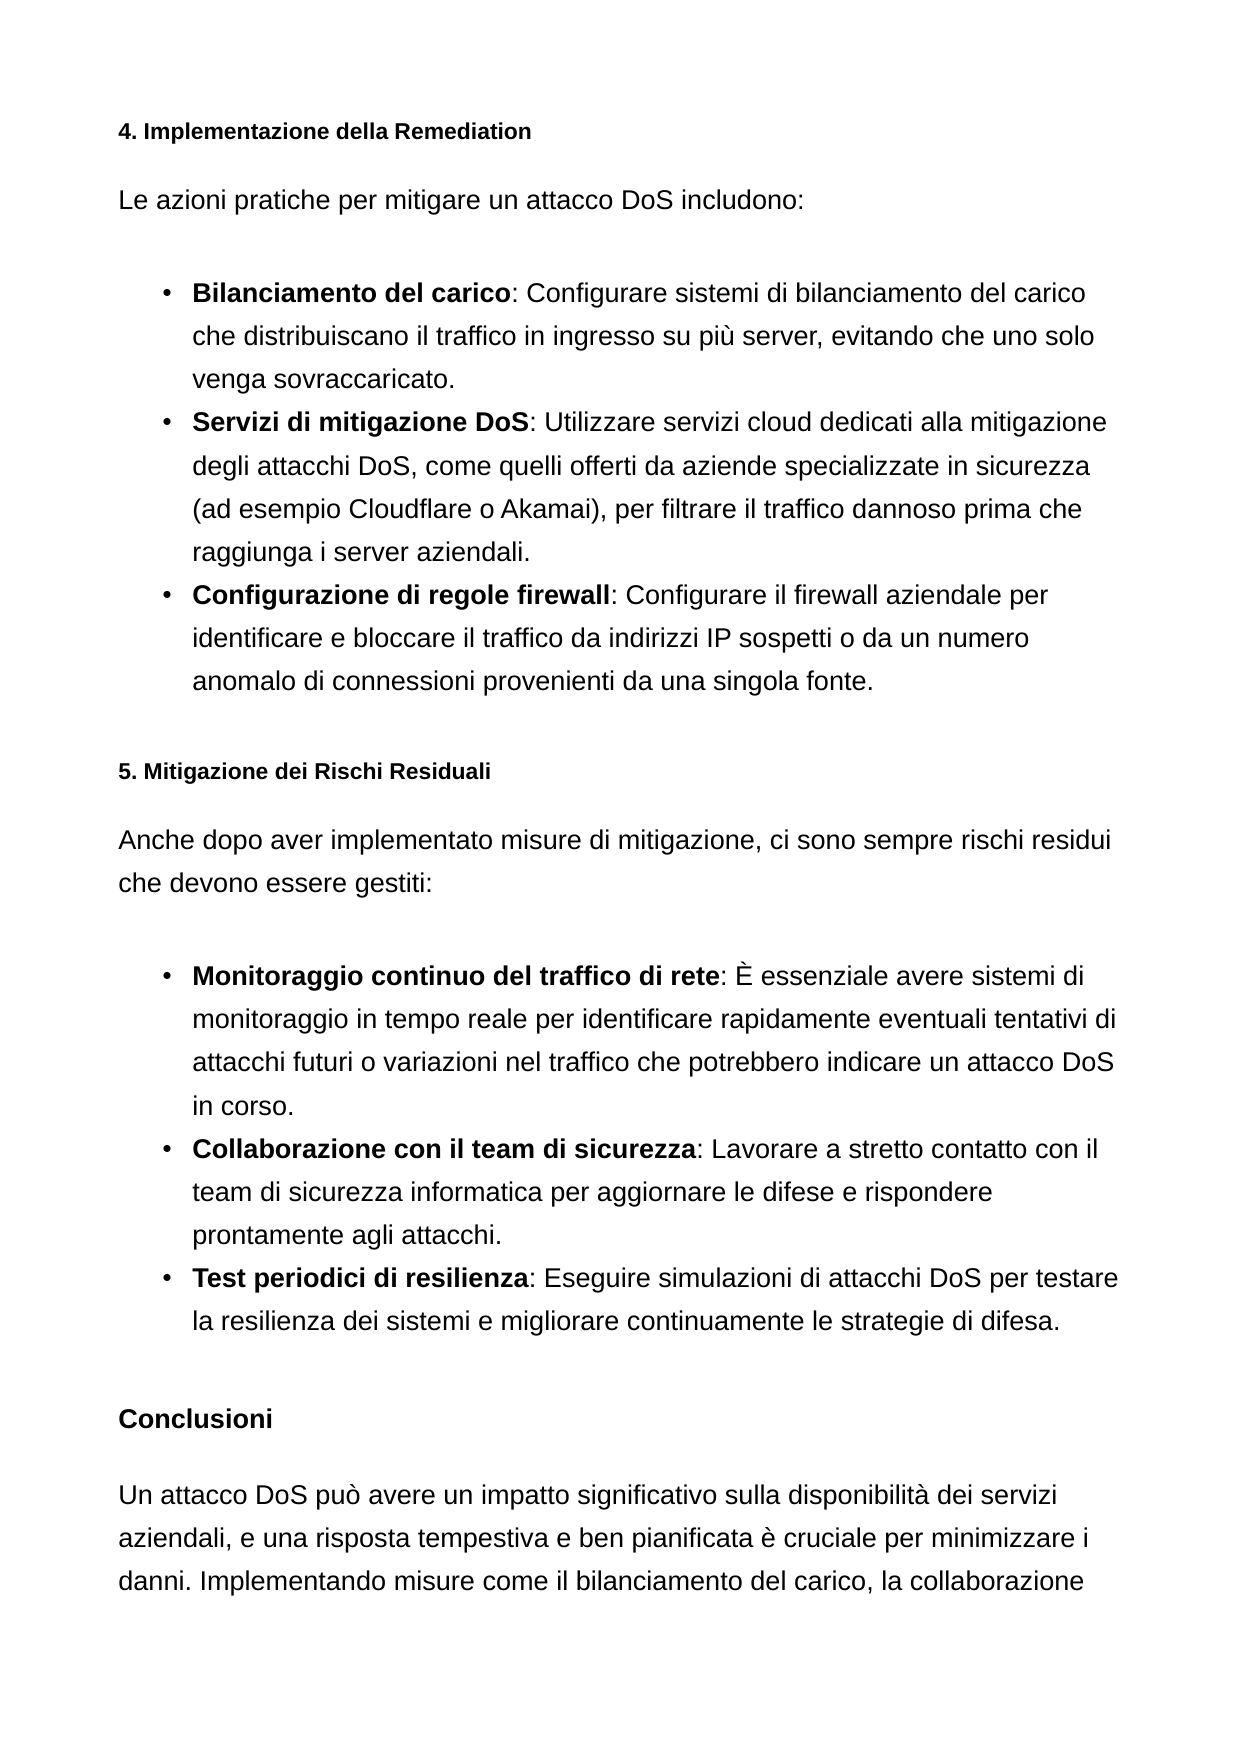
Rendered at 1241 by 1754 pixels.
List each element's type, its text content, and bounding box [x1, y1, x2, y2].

list Monitoraggio continuo del traffico di rete: È essenziale avere sistemi di monitoraggio in tempo reale per identificare rapidamente eventuali tentativi di attacchi futuri o variazioni nel traffico che potrebbero indicare un attacco DoS in corso. [162, 960, 1122, 1121]
subtitle 4. Implementazione della Remediation [118, 118, 1122, 144]
text Anche dopo aver implementato misure di mitigazione, ci sono sempre rischi residui che devono essere gestiti: [118, 824, 1122, 898]
subtitle Conclusioni [118, 1403, 1122, 1434]
list Configurazione di regole firewall: Configurare il firewall aziendale per identificare e bloccare il traffico da indirizzi IP sospetti o da un numero anomalo di connessioni provenienti da una singola fonte. [162, 579, 1122, 696]
list Bilanciamento del carico: Configurare sistemi di bilanciamento del carico che distribuiscano il traffico in ingresso su più server, evitando che uno solo venga sovraccaricato. [162, 277, 1122, 394]
list Collaborazione con il team di sicurezza: Lavorare a stretto contatto con il team di sicurezza informatica per aggiornare le difese e rispondere prontamente agli attacchi. [162, 1133, 1122, 1250]
text Un attacco DoS può avere un impatto significativo sulla disponibilità dei servizi aziendali, e una risposta tempestiva e ben pianificata è cruciale per minimizzare i danni. Implementando misure come il bilanciamento del carico, la collaborazione [118, 1479, 1122, 1597]
list Servizi di mitigazione DoS: Utilizzare servizi cloud dedicati alla mitigazione degli attacchi DoS, come quelli offerti da aziende specializzate in sicurezza (ad esempio Cloudflare o Akamai), per filtrare il traffico dannoso prima che raggiunga i server aziendali. [162, 406, 1122, 567]
list Test periodici di resilienza: Eseguire simulazioni di attacchi DoS per testare la resilienza dei sistemi e migliorare continuamente le strategie di difesa. [162, 1262, 1122, 1337]
text Le azioni pratiche per mitigare un attacco DoS includono: [118, 184, 1122, 215]
subtitle 5. Mitigazione dei Rischi Residuali [118, 758, 1122, 785]
